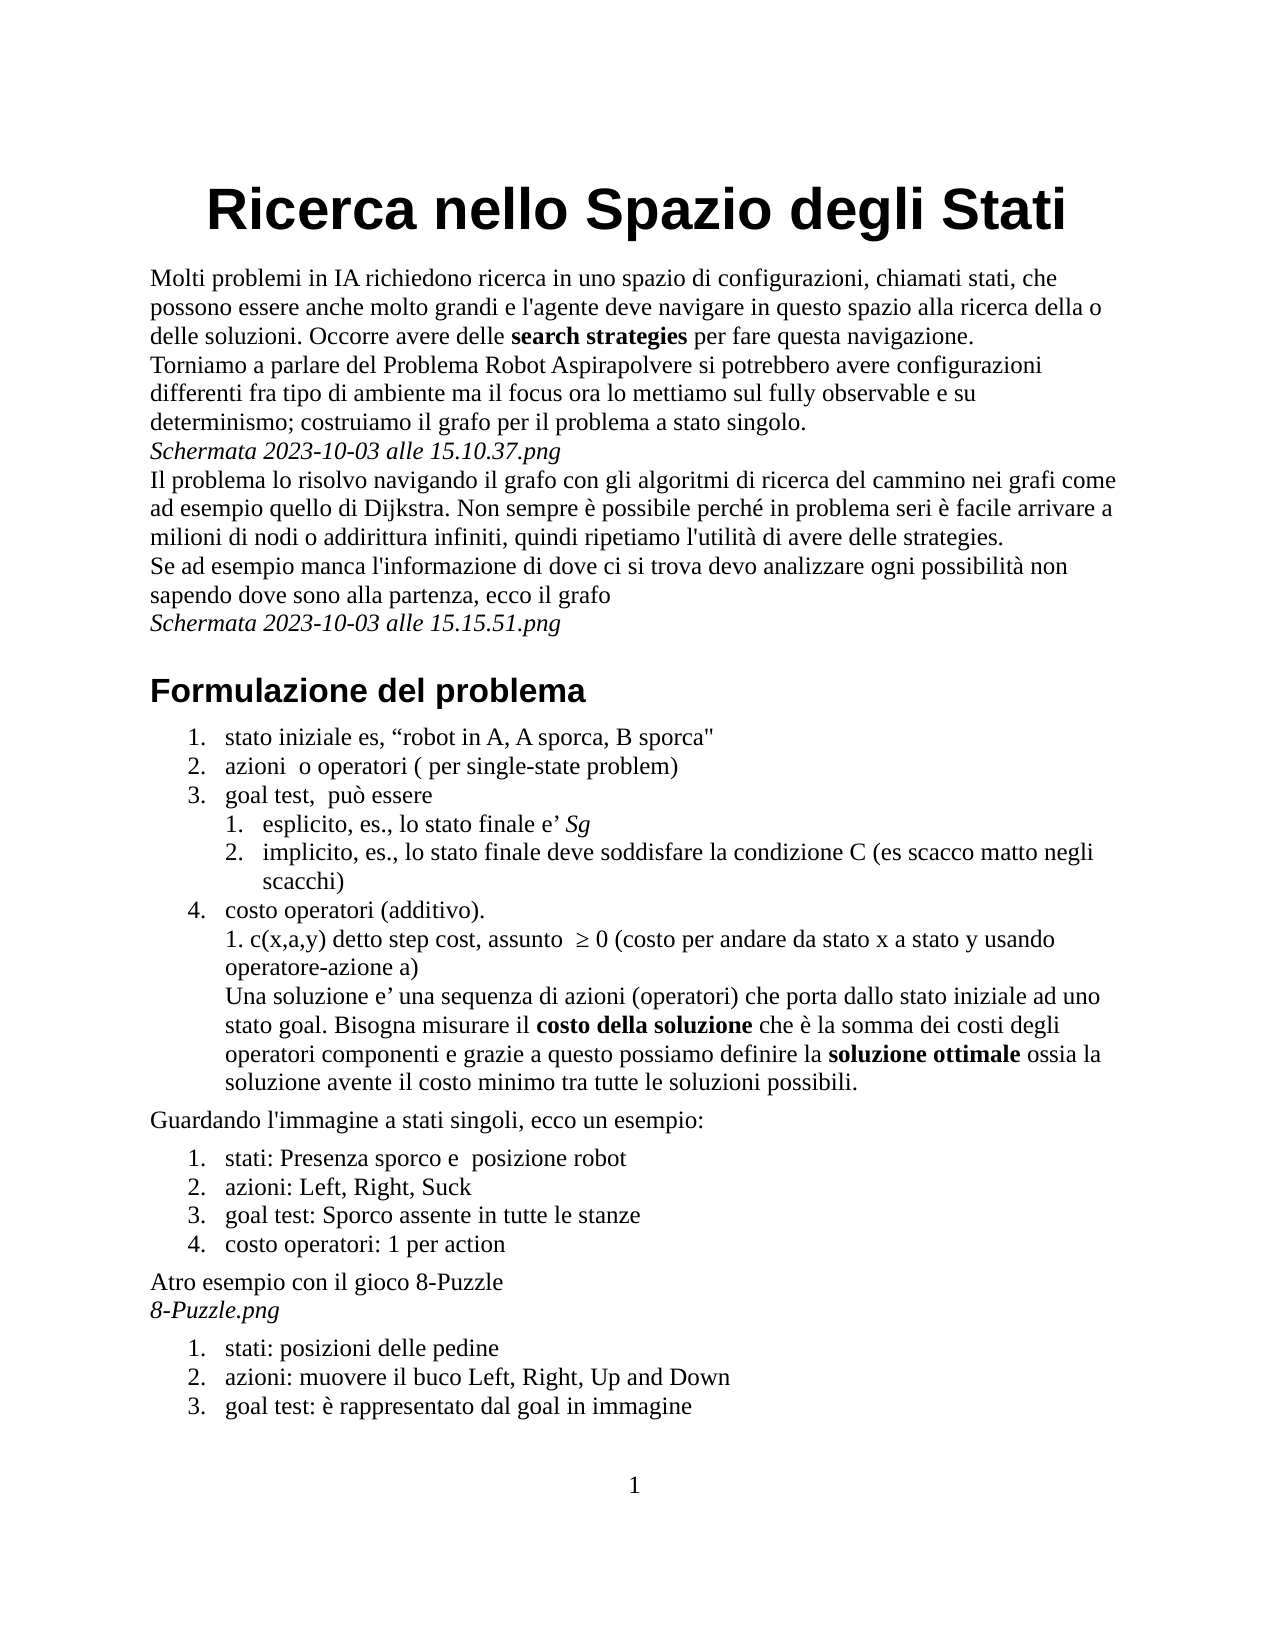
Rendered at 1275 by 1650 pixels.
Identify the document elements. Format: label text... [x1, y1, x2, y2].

list costo operatori: 1 per action [187, 1229, 1125, 1258]
list goal test: Sporco assente in tutte le stanze [187, 1200, 1125, 1229]
text Molti problemi in IA richiedono ricerca in uno spazio di configurazioni, chiamati stati, che possono essere anche molto grandi e l'agente deve navigare in questo spazio alla ricerca della o delle soluzioni. Occorre avere delle search strategies per fare questa navigazione. Torniamo a parlare del Problema Robot Aspirapolvere si potrebbero avere configurazioni differenti fra tipo di ambiente ma il focus ora lo mettiamo sul fully observable e su determinismo; costruiamo il grafo per il problema a stato singolo. Schermata 2023-10-03 alle 15.10.37.png Il problema lo risolvo navigando il grafo con gli algoritmi di ricerca del cammino nei grafi come ad esempio quello di Dijkstra. Non sempre è possibile perché in problema seri è facile arrivare a milioni di nodi o addirittura infiniti, quindi ripetiamo l'utilità di avere delle strategies. Se ad esempio manca l'informazione di dove ci si trova devo analizzare ogni possibilità non sapendo dove sono alla partenza, ecco il grafo Schermata 2023-10-03 alle 15.15.51.png [150, 263, 1125, 637]
list stati: posizioni delle pedine [187, 1333, 1125, 1362]
list goal test: è rappresentato dal goal in immagine [187, 1391, 1125, 1419]
subtitle Formulazione del problema [150, 671, 1125, 710]
list azioni: Left, Right, Suck [187, 1172, 1125, 1200]
list azioni o operatori ( per single-state problem) [187, 751, 1125, 780]
list goal test, può essere [187, 780, 1125, 809]
list azioni: muovere il buco Left, Right, Up and Down [187, 1362, 1125, 1391]
list esplicito, es., lo stato finale e’ Sg [225, 809, 1125, 837]
list costo operatori (additivo). 1. c(x,a,y) detto step cost, assunto ≥ 0 (costo per andare da stato x a stato y usando operatore-azione a) Una soluzione e’ una sequenza di azioni (operatori) che porta dallo stato iniziale ad uno stato goal. Bisogna misurare il costo della soluzione che è la somma dei costi degli operatori componenti e grazie a questo possiamo definire la soluzione ottimale ossia la soluzione avente il costo minimo tra tutte le soluzioni possibili. [187, 895, 1125, 1096]
list stati: Presenza sporco e posizione robot [187, 1143, 1125, 1172]
text Atro esempio con il gioco 8-Puzzle 8-Puzzle.png [150, 1267, 1125, 1324]
list stato iniziale es, “robot in A, A sporca, B sporca" [187, 722, 1125, 751]
list implicito, es., lo stato finale deve soddisfare la condizione C (es scacco matto negli scacchi) [225, 837, 1125, 895]
title Ricerca nello Spazio degli Stati [150, 175, 1125, 242]
text Guardando l'immagine a stati singoli, ecco un esempio: [150, 1105, 1125, 1134]
